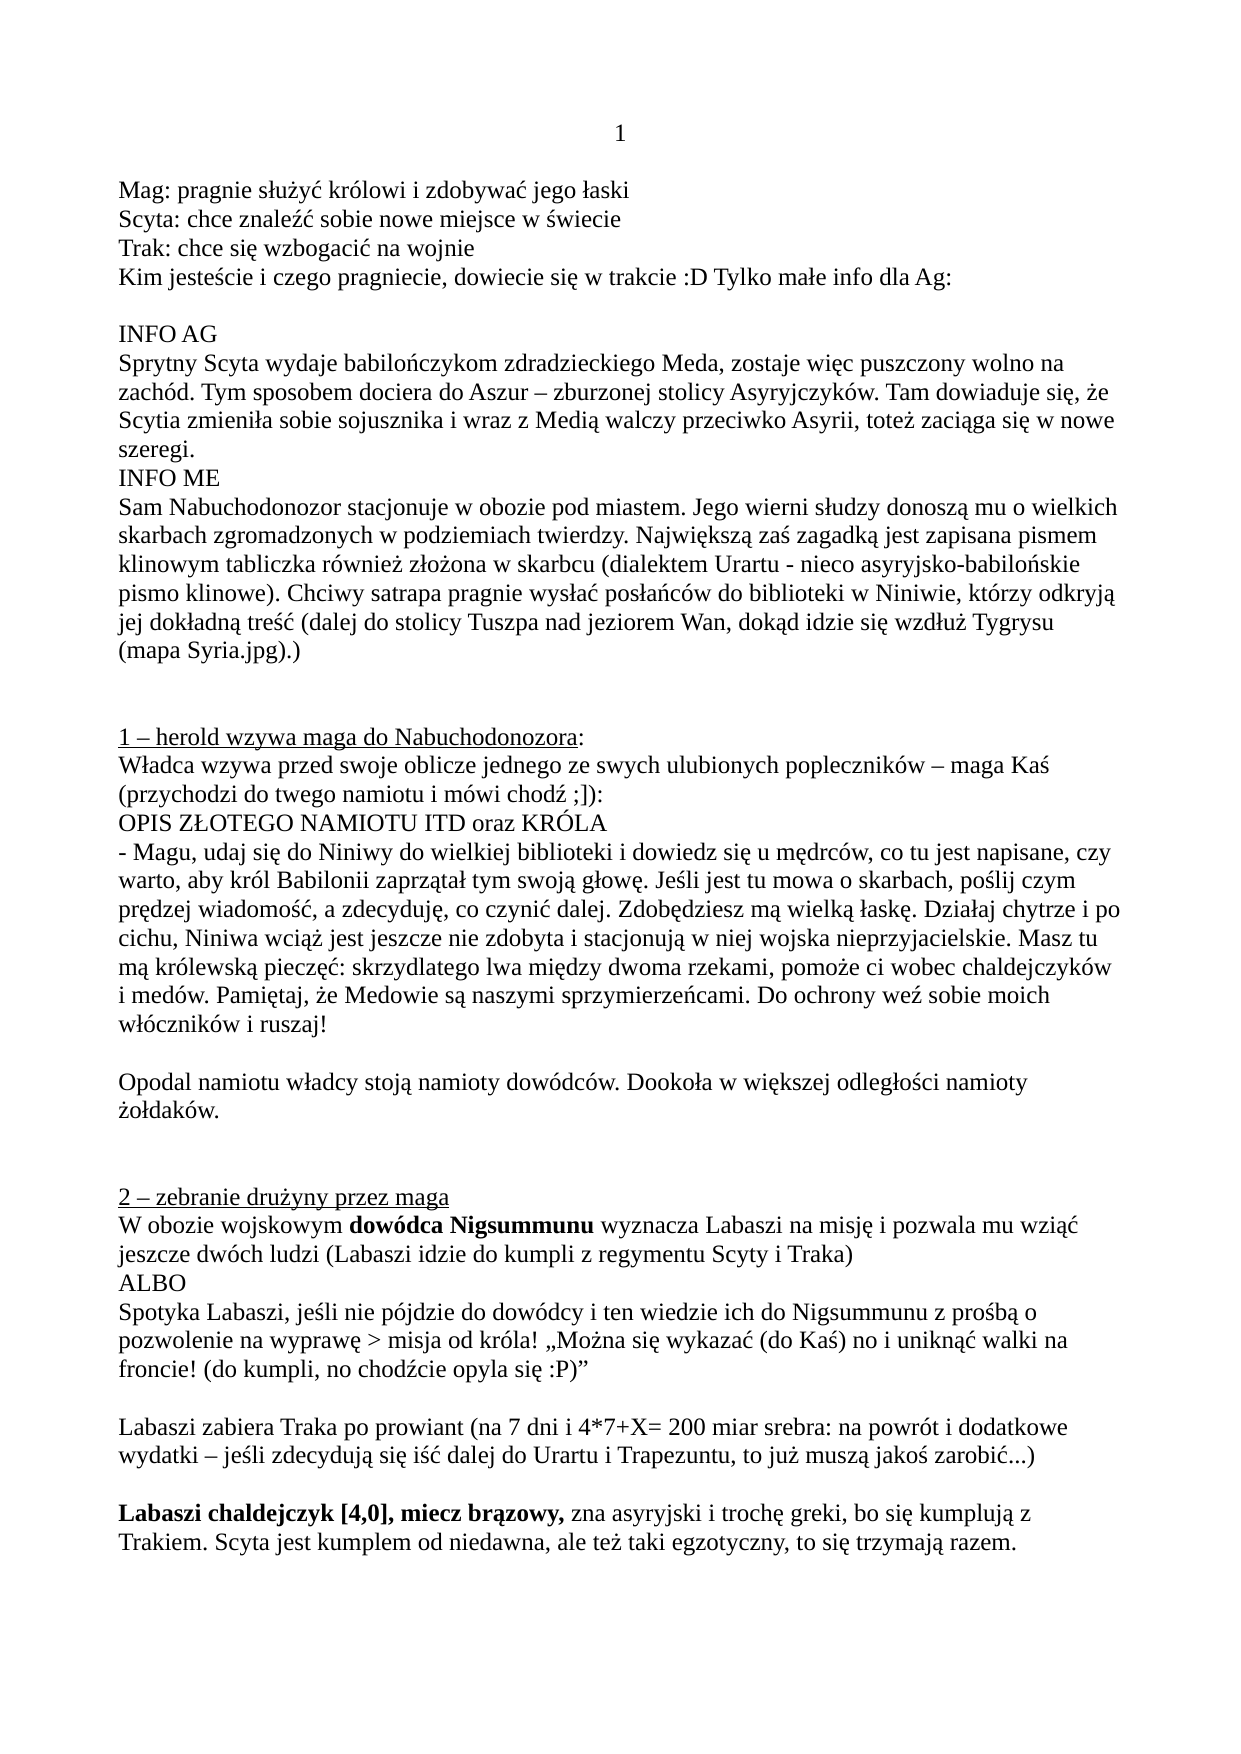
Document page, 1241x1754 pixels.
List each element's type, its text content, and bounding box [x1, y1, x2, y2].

text OPIS ZŁOTEGO NAMIOTU ITD oraz KRÓLA [118, 808, 1122, 837]
text INFO ME [118, 463, 1122, 492]
text Labaszi zabiera Traka po prowiant (na 7 dni i 4*7+X= 200 miar srebra: na powrót i dodatkowe wydatki – jeśli zdecydują się iść dalej do Urartu i Trapezuntu, to już muszą jakoś zarobić...) [118, 1412, 1122, 1469]
text Sprytny Scyta wydaje babilończykom zdradzieckiego Meda, zostaje więc puszczony wolno na zachód. Tym sposobem dociera do Aszur – zburzonej stolicy Asyryjczyków. Tam dowiaduje się, że Scytia zmieniła sobie sojusznika i wraz z Medią walczy przeciwko Asyrii, toteż zaciąga się w nowe szeregi. [118, 348, 1122, 463]
text Władca wzywa przed swoje oblicze jednego ze swych ulubionych popleczników – maga Kaś (przychodzi do twego namiotu i mówi chodź ;]): [118, 751, 1122, 808]
text W obozie wojskowym dowódca Nigsummunu wyznacza Labaszi na misję i pozwala mu wziąć jeszcze dwóch ludzi (Labaszi idzie do kumpli z regymentu Scyty i Traka) [118, 1211, 1122, 1268]
text 1 [118, 118, 1122, 147]
text Kim jesteście i czego pragniecie, dowiecie się w trakcie :D Tylko małe info dla Ag: [118, 262, 1122, 291]
text Scyta: chce znaleźć sobie nowe miejsce w świecie [118, 204, 1122, 233]
text 2 – zebranie drużyny przez maga [118, 1182, 1122, 1211]
text Sam Nabuchodonozor stacjonuje w obozie pod miastem. Jego wierni słudzy donoszą mu o wielkich skarbach zgromadzonych w podziemiach twierdzy. Największą zaś zagadką jest zapisana pismem klinowym tabliczka również złożona w skarbcu (dialektem Urartu - nieco asyryjsko-babilońskie pismo klinowe). Chciwy satrapa pragnie wysłać posłańców do biblioteki w Niniwie, którzy odkryją jej dokładną treść (dalej do stolicy Tuszpa nad jeziorem Wan, dokąd idzie się wzdłuż Tygrysu (mapa Syria.jpg).) [118, 492, 1122, 664]
text 1 – herold wzywa maga do Nabuchodonozora: [118, 722, 1122, 751]
text - Magu, udaj się do Niniwy do wielkiej biblioteki i dowiedz się u mędrców, co tu jest napisane, czy warto, aby król Babilonii zaprzątał tym swoją głowę. Jeśli jest tu mowa o skarbach, poślij czym prędzej wiadomość, a zdecyduję, co czynić dalej. Zdobędziesz mą wielką łaskę. Działaj chytrze i po cichu, Niniwa wciąż jest jeszcze nie zdobyta i stacjonują w niej wojska nieprzyjacielskie. Masz tu mą królewską pieczęć: skrzydlatego lwa między dwoma rzekami, pomoże ci wobec chaldejczyków i medów. Pamiętaj, że Medowie są naszymi sprzymierzeńcami. Do ochrony weź sobie moich włóczników i ruszaj! [118, 837, 1122, 1038]
text Opodal namiotu władcy stoją namioty dowódców. Dookoła w większej odległości namioty żołdaków. [118, 1067, 1122, 1124]
text Spotyka Labaszi, jeśli nie pójdzie do dowódcy i ten wiedzie ich do Nigsummunu z prośbą o pozwolenie na wyprawę > misja od króla! „Można się wykazać (do Kaś) no i uniknąć walki na froncie! (do kumpli, no chodźcie opyla się :P)” [118, 1297, 1122, 1383]
text Labaszi chaldejczyk [4,0], miecz brązowy, zna asyryjski i trochę greki, bo się kumplują z Trakiem. Scyta jest kumplem od niedawna, ale też taki egzotyczny, to się trzymają razem. [118, 1498, 1122, 1556]
text Mag: pragnie służyć królowi i zdobywać jego łaski [118, 176, 1122, 204]
text Trak: chce się wzbogacić na wojnie [118, 233, 1122, 262]
text INFO AG [118, 319, 1122, 348]
text ALBO [118, 1268, 1122, 1297]
